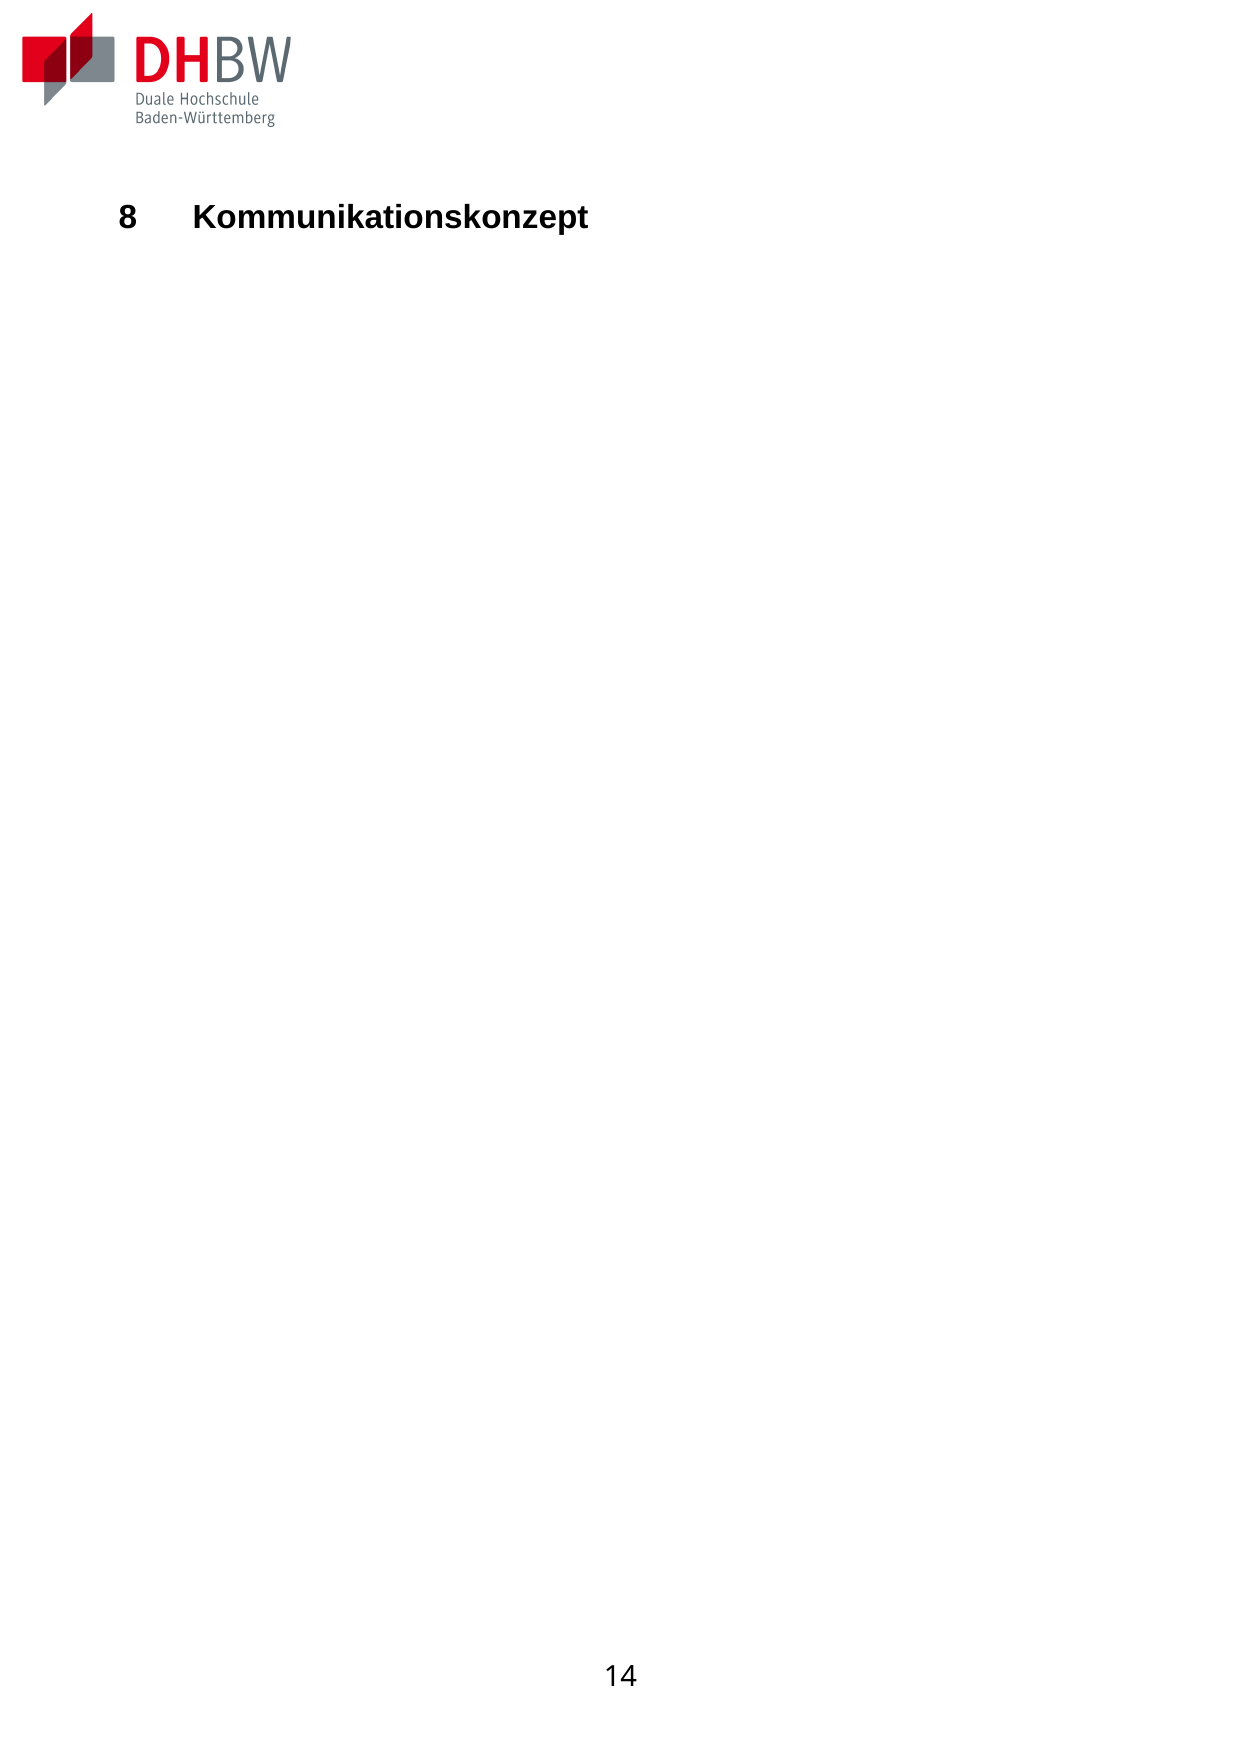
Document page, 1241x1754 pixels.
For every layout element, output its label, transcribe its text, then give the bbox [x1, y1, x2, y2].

picture [22, 13, 291, 127]
subtitle 8 Kommunikationskonzept [118, 197, 1122, 236]
